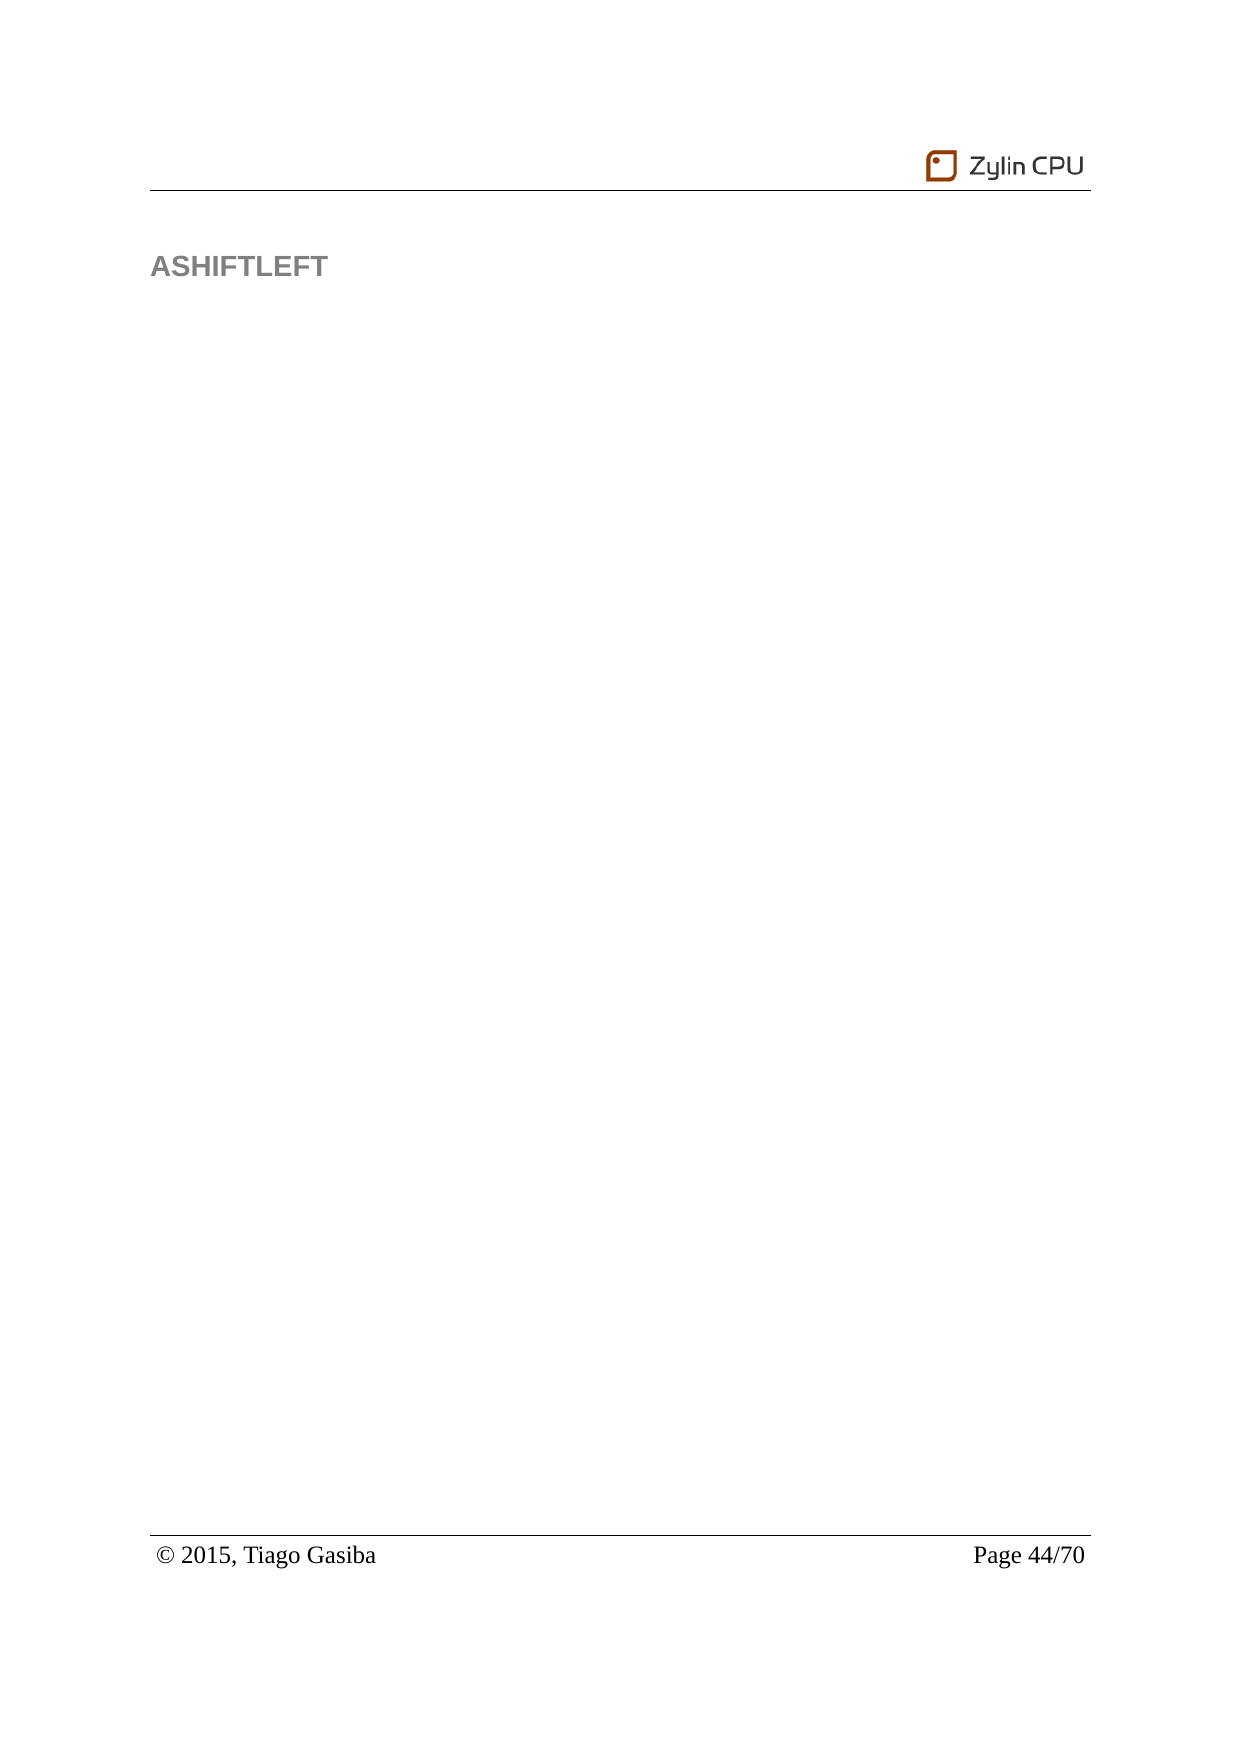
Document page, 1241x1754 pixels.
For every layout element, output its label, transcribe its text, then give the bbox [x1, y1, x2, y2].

subtitle ASHIFTLEFT [150, 249, 1091, 283]
picture [922, 148, 1151, 185]
